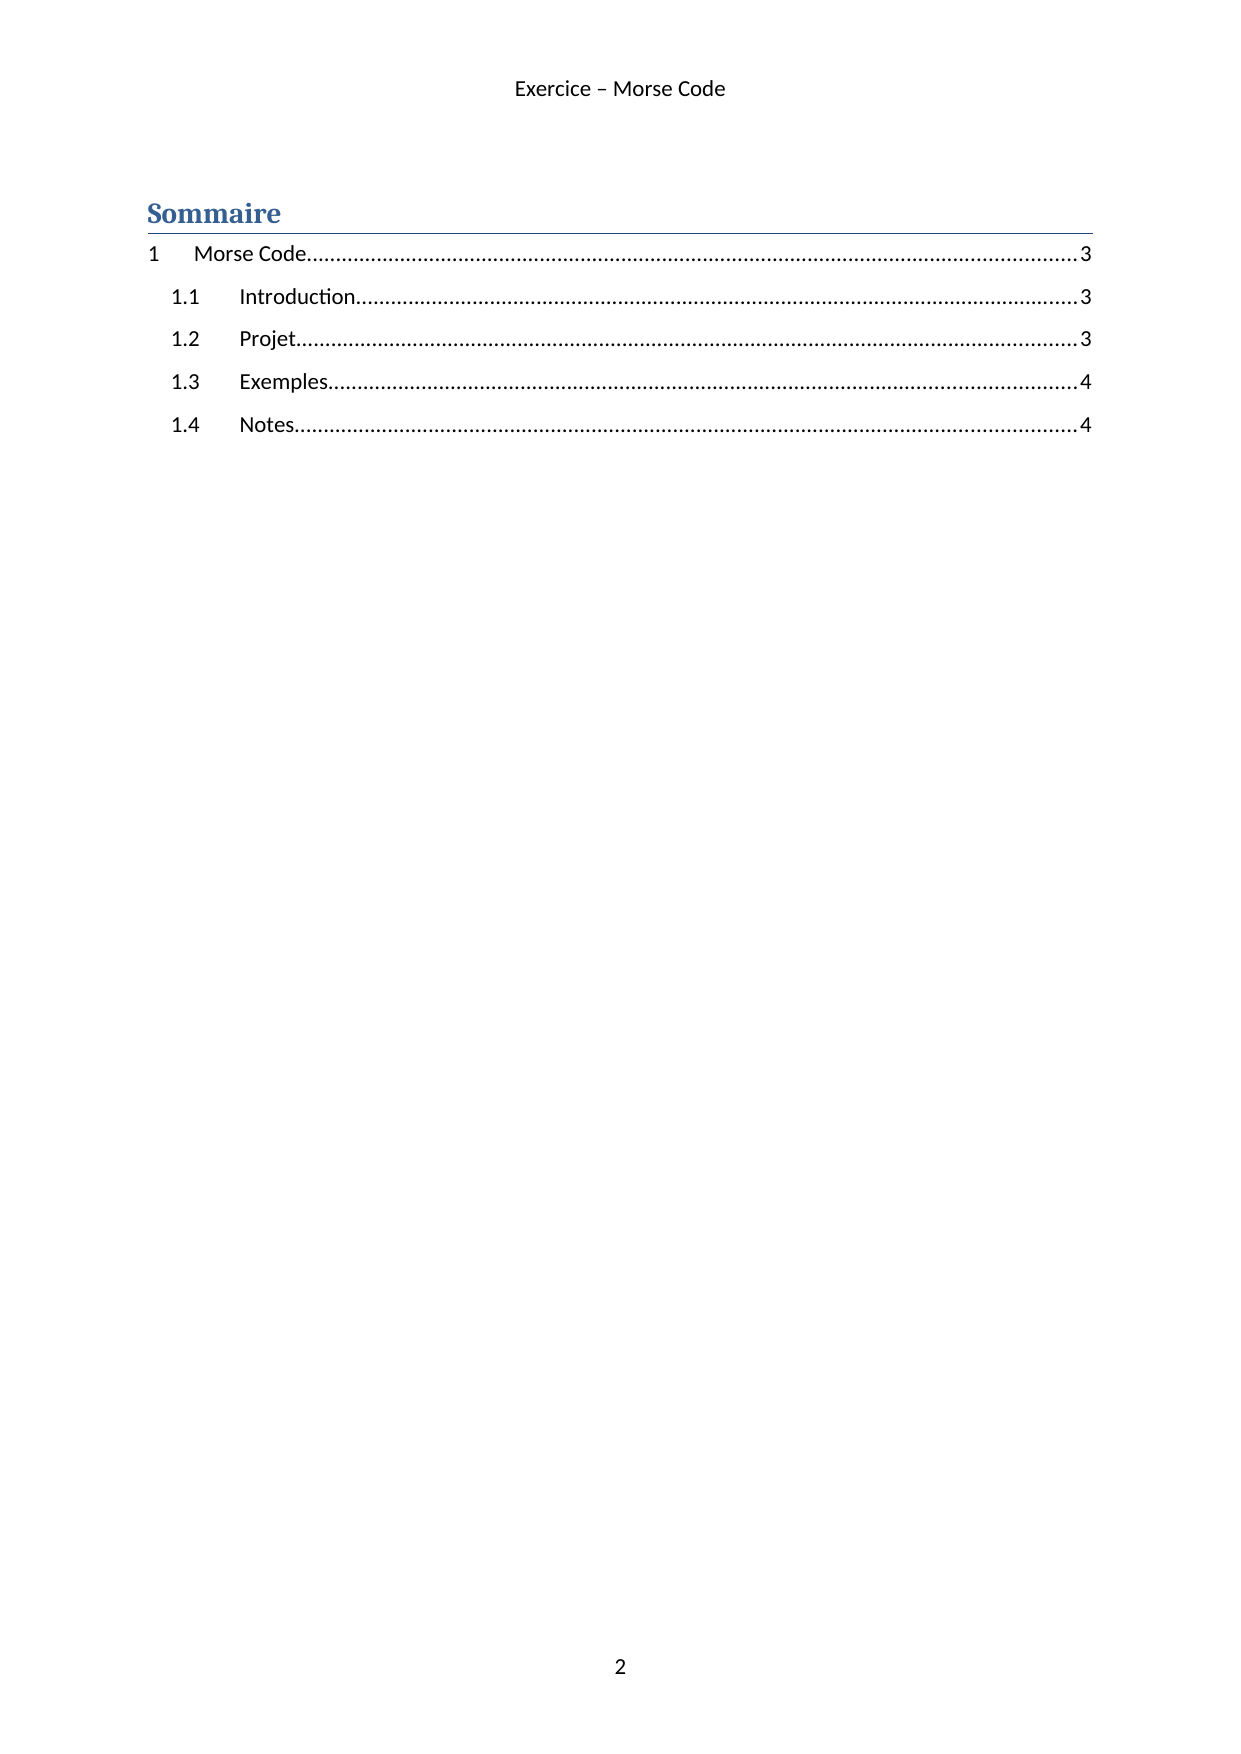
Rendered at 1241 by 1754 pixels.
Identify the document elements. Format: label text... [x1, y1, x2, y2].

text 1.1 Introduction 3 [171, 282, 1093, 310]
text 1.3 Exemples 4 [171, 367, 1093, 395]
text 1.2 Projet 3 [171, 324, 1093, 352]
text 1.4 Notes 4 [171, 410, 1093, 438]
text 1 Morse Code 3 [148, 239, 1093, 267]
subtitle Sommaire [148, 198, 1093, 233]
